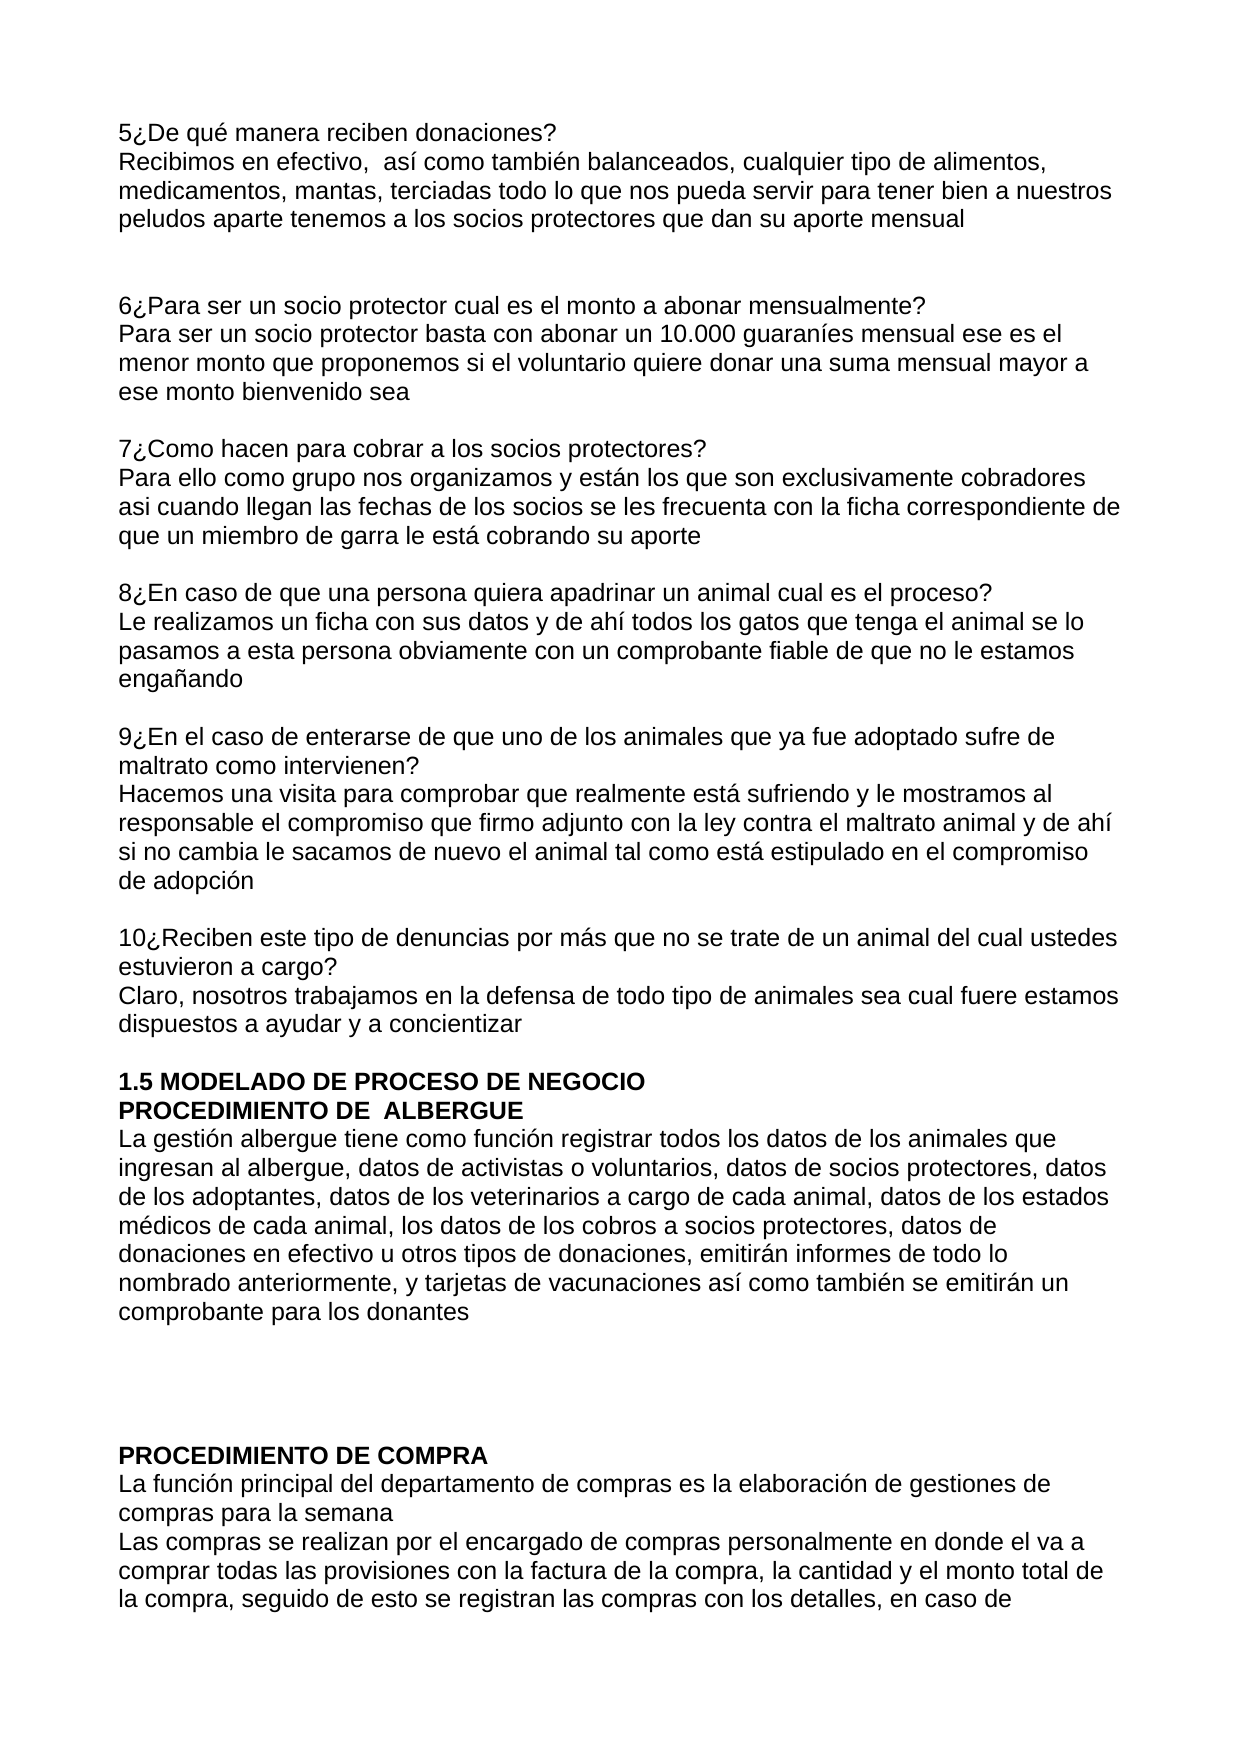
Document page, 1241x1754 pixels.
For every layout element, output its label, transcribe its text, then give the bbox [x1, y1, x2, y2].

text La gestión albergue tiene como función registrar todos los datos de los animales que ingresan al albergue, datos de activistas o voluntarios, datos de socios protectores, datos de los adoptantes, datos de los veterinarios a cargo de cada animal, datos de los estados médicos de cada animal, los datos de los cobros a socios protectores, datos de donaciones en efectivo u otros tipos de donaciones, emitirán informes de todo lo nombrado anteriormente, y tarjetas de vacunaciones así como también se emitirán un comprobante para los donantes [118, 1124, 1122, 1326]
text Para ello como grupo nos organizamos y están los que son exclusivamente cobradores asi cuando llegan las fechas de los socios se les frecuenta con la ficha correspondiente de que un miembro de garra le está cobrando su aporte [118, 463, 1122, 549]
text Las compras se realizan por el encargado de compras personalmente en donde el va a comprar todas las provisiones con la factura de la compra, la cantidad y el monto total de la compra, seguido de esto se registran las compras con los detalles, en caso de [118, 1527, 1122, 1613]
text 10¿Reciben este tipo de denuncias por más que no se trate de un animal del cual ustedes estuvieron a cargo? [118, 923, 1122, 981]
text Claro, nosotros trabajamos en la defensa de todo tipo de animales sea cual fuere estamos dispuestos a ayudar y a concientizar [118, 981, 1122, 1038]
text 7¿Como hacen para cobrar a los socios protectores? [118, 434, 1122, 463]
text Para ser un socio protector basta con abonar un 10.000 guaraníes mensual ese es el menor monto que proponemos si el voluntario quiere donar una suma mensual mayor a ese monto bienvenido sea [118, 319, 1122, 406]
text La función principal del departamento de compras es la elaboración de gestiones de compras para la semana [118, 1469, 1122, 1527]
text PROCEDIMIENTO DE COMPRA [118, 1441, 1122, 1469]
text Le realizamos un ficha con sus datos y de ahí todos los gatos que tenga el animal se lo pasamos a esta persona obviamente con un comprobante fiable de que no le estamos engañando [118, 607, 1122, 693]
text 6¿Para ser un socio protector cual es el monto a abonar mensualmente? [118, 291, 1122, 319]
text PROCEDIMIENTO DE ALBERGUE [118, 1096, 1122, 1124]
text 8¿En caso de que una persona quiera apadrinar un animal cual es el proceso? [118, 578, 1122, 607]
text 5¿De qué manera reciben donaciones? [118, 118, 1122, 147]
text Hacemos una visita para comprobar que realmente está sufriendo y le mostramos al responsable el compromiso que firmo adjunto con la ley contra el maltrato animal y de ahí si no cambia le sacamos de nuevo el animal tal como está estipulado en el compromiso de adopción [118, 779, 1122, 894]
text 1.5 MODELADO DE PROCESO DE NEGOCIO [118, 1067, 1122, 1096]
text Recibimos en efectivo, así como también balanceados, cualquier tipo de alimentos, medicamentos, mantas, terciadas todo lo que nos pueda servir para tener bien a nuestros peludos aparte tenemos a los socios protectores que dan su aporte mensual [118, 147, 1122, 233]
text 9¿En el caso de enterarse de que uno de los animales que ya fue adoptado sufre de maltrato como intervienen? [118, 722, 1122, 779]
